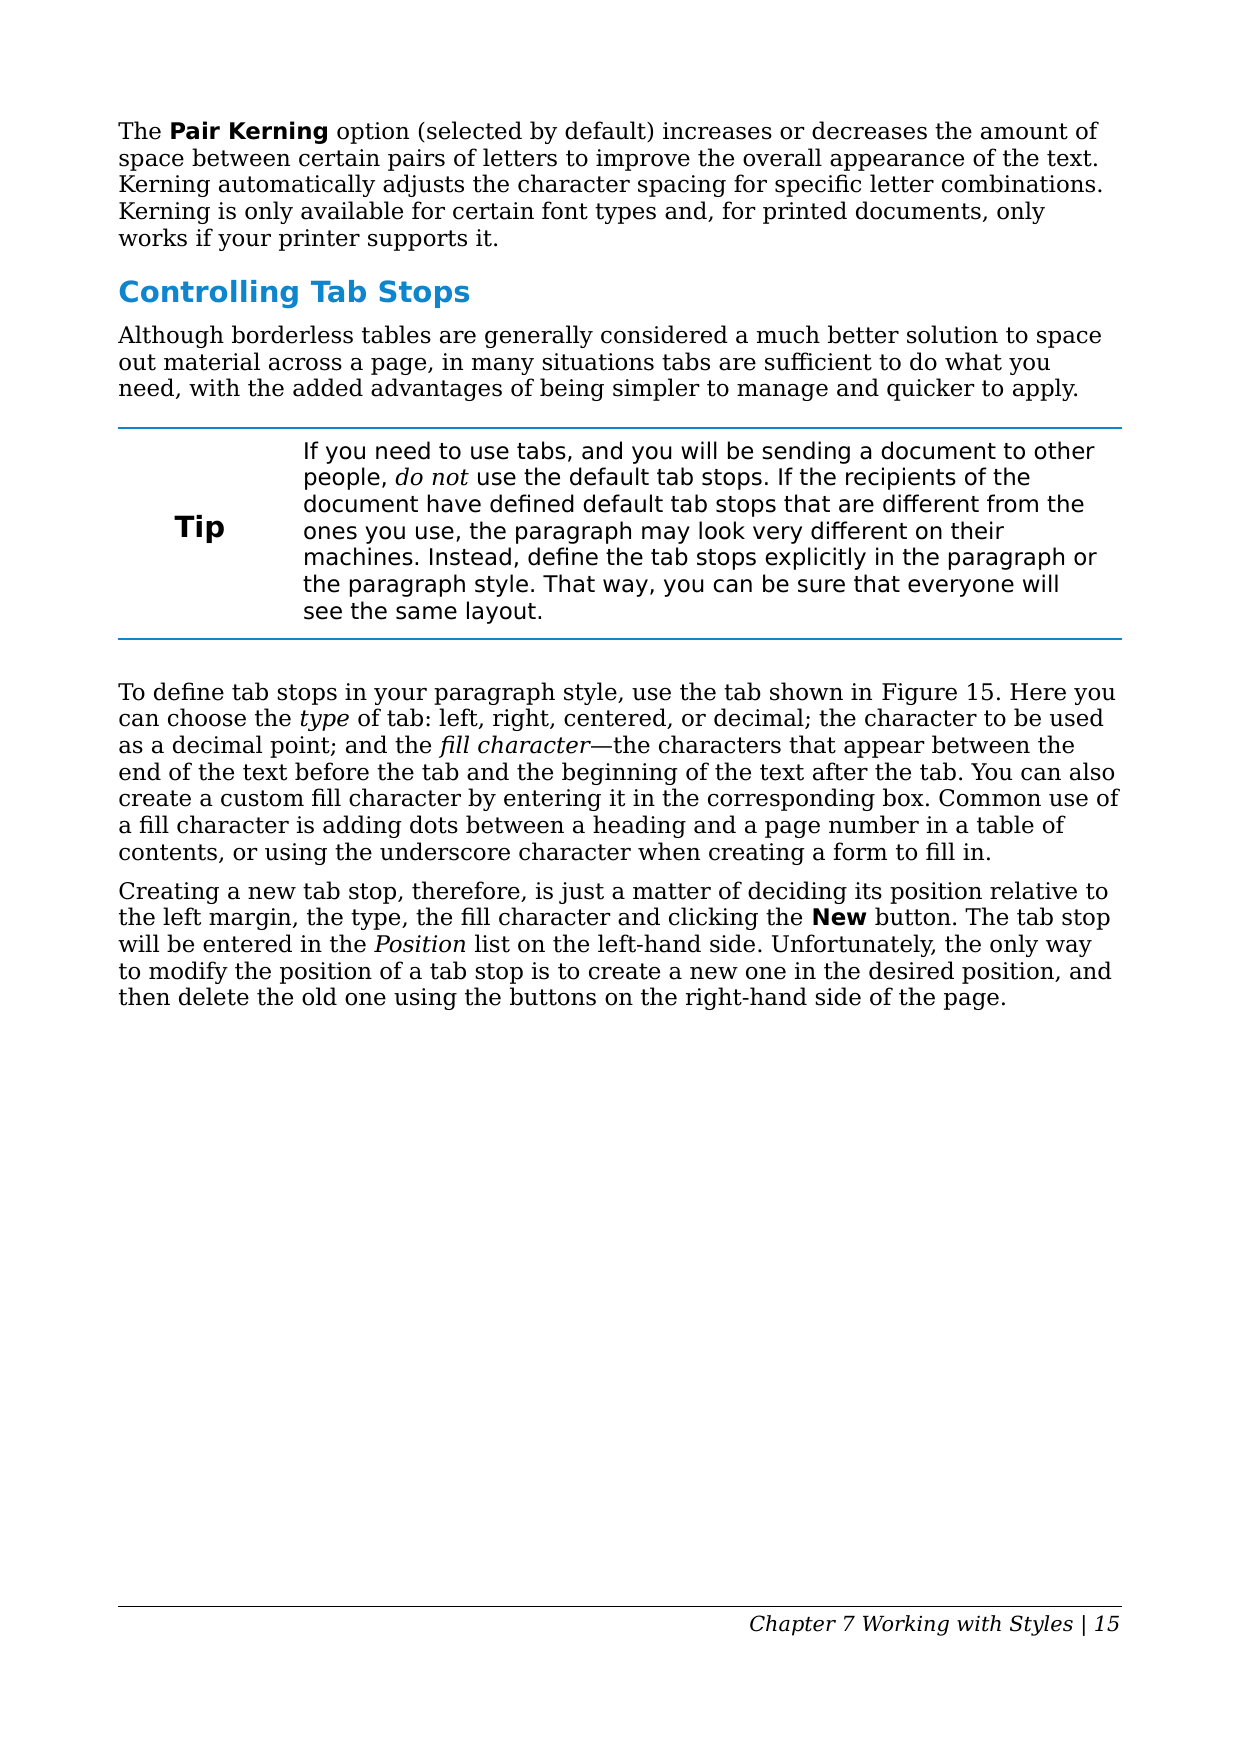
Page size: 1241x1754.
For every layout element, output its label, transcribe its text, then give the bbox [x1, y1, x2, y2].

text To define tab stops in your paragraph style, use the tab shown in Figure 15. Here you can choose the type of tab: left, right, centered, or decimal; the character to be used as a decimal point; and the fill character—the characters that appear between the end of the text before the tab and the beginning of the text after the tab. You can also create a custom fill character by entering it in the corresponding box. Common use of a fill character is adding dots between a heading and a page number in a table of contents, or using the underscore character when creating a form to fill in. [118, 679, 1122, 865]
subtitle Controlling Tab Stops [118, 276, 1122, 310]
text The Pair Kerning option (selected by default) increases or decreases the amount of space between certain pairs of letters to improve the overall appearance of the text. Kerning automatically adjusts the character spacing for specific letter combinations. Kerning is only available for certain font types and, for printed documents, only works if your printer supports it. [118, 118, 1122, 251]
text Although borderless tables are generally considered a much better solution to space out material across a page, in many situations tabs are sufficient to do what you need, with the added advantages of being simpler to manage and quicker to apply. [118, 322, 1122, 402]
text Creating a new tab stop, therefore, is just a matter of deciding its position relative to the left margin, the type, the fill character and clicking the New button. The tab stop will be entered in the Position list on the left-hand side. Unfortunately, the only way to modify the position of a tab stop is to create a new one in the desired position, and then delete the old one using the buttons on the right-hand side of the page. [118, 878, 1122, 1011]
table_header Tip [118, 429, 281, 638]
table_header If you need to use tabs, and you will be sending a document to other people, do not use the default tab stops. If the recipients of the document have defined default tab stops that are different from the ones you use, the paragraph may look very different on their machines. Instead, define the tab stops explicitly in the paragraph or the paragraph style. That way, you can be sure that everyone will see the same layout. [281, 429, 1122, 638]
